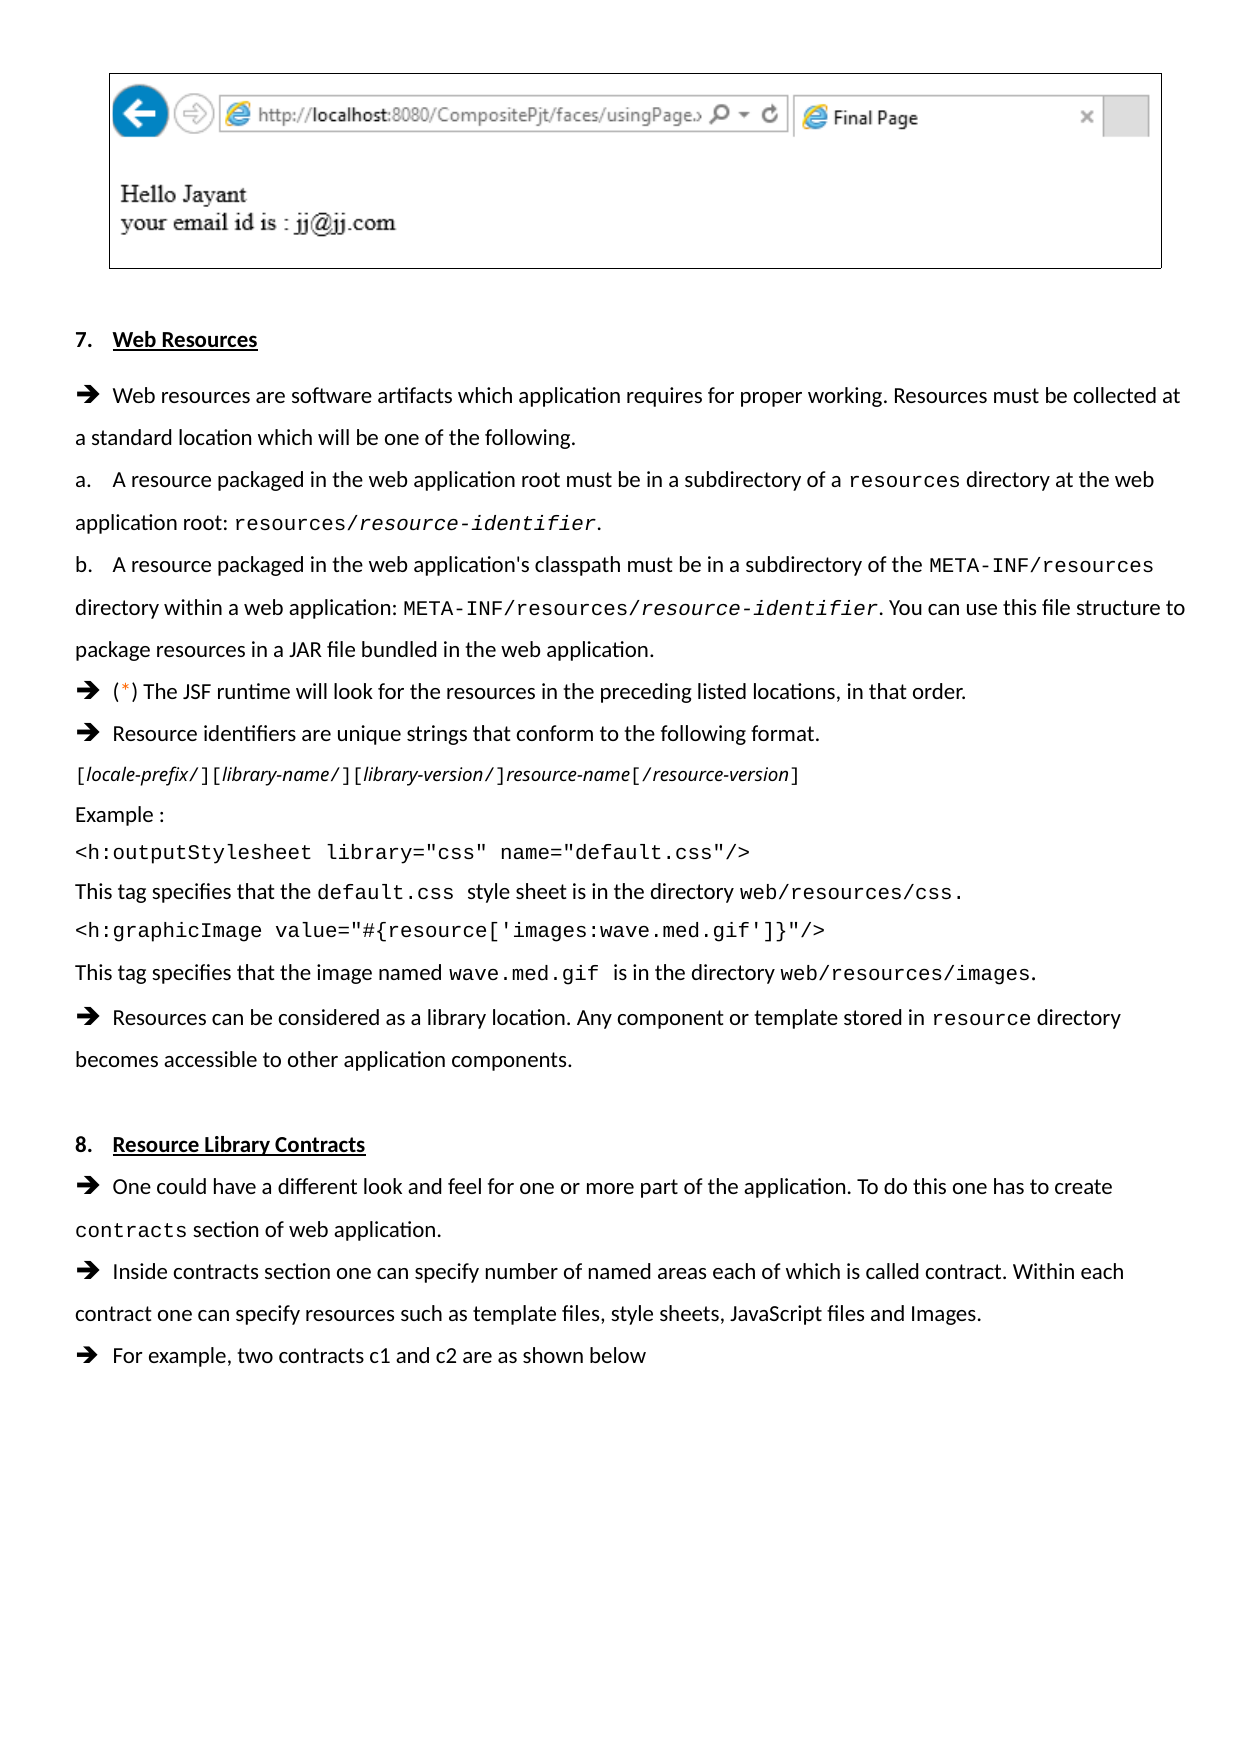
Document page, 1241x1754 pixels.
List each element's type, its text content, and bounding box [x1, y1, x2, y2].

list <h:outputStylesheet library="css" name="default.css"/> [75, 842, 1195, 866]
text b. A resource packaged in the web application's classpath must be in a subdirectory of the META-INF/resources directory within a web application: META-INF/resources/resource-identifier. You can use this file structure to package resources in a JAR file bundled in the web application. [75, 551, 1195, 663]
list [locale-prefix/][library-name/][library-version/]resource-name[/resource-version] [75, 761, 1195, 787]
list <h:graphicImage value="#{resource['images:wave.med.gif']}"/> [75, 920, 1195, 944]
list This tag specifies that the default.css style sheet is in the directory web/resources/css. [75, 877, 1195, 906]
text 7. Web Resources [75, 325, 1195, 353]
list (*) The JSF runtime will look for the resources in the preceding listed locations, in that order. [75, 677, 1195, 706]
text 8. Resource Library Contracts [75, 1130, 1195, 1158]
list Example : [75, 800, 1195, 828]
list Resource identifiers are unique strings that conform to the following format. [75, 719, 1195, 747]
list Resources can be considered as a library location. Any component or template stored in resource directory becomes accessible to other application components. [75, 1003, 1195, 1073]
list This tag specifies that the image named wave.med.gif is in the directory web/resources/images. [75, 956, 1195, 987]
list Web resources are software artifacts which application requires for proper working. Resources must be collected at a standard location which will be one of the following. [75, 381, 1195, 451]
list One could have a different look and feel for one or more part of the application. To do this one has to create contracts section of web application. [75, 1172, 1195, 1243]
text a. A resource packaged in the web application root must be in a subdirectory of a resources directory at the web application root: resources/resource-identifier. [75, 465, 1195, 536]
list Inside contracts section one can specify number of named areas each of which is called contract. Within each contract one can specify resources such as template files, style sheets, JavaScript files and Images. [75, 1257, 1195, 1327]
list For example, two contracts c1 and c2 are as shown below [75, 1341, 1195, 1369]
